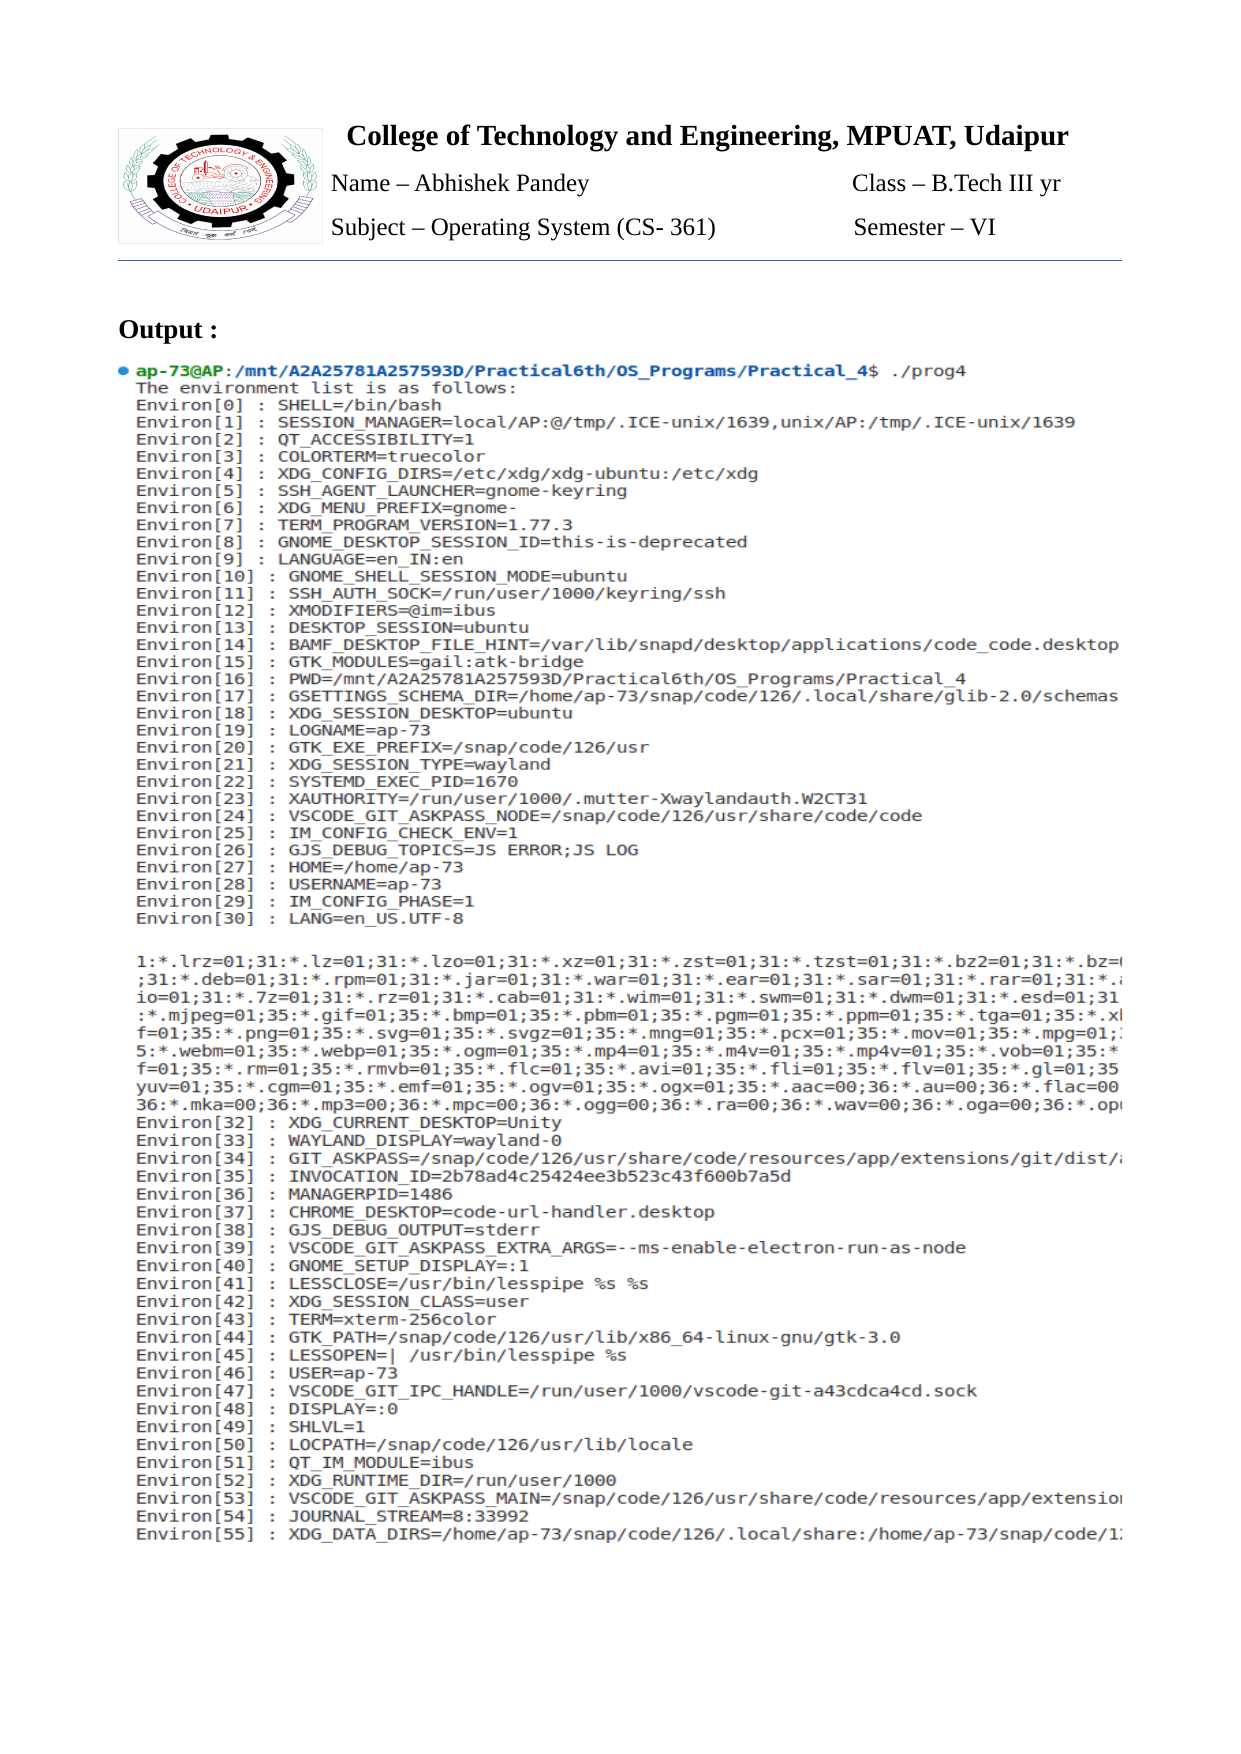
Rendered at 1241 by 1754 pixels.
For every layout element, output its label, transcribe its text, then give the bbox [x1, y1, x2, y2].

picture [118, 357, 1123, 927]
text Output : [118, 313, 1122, 344]
picture [118, 947, 1123, 1543]
picture [118, 128, 323, 244]
